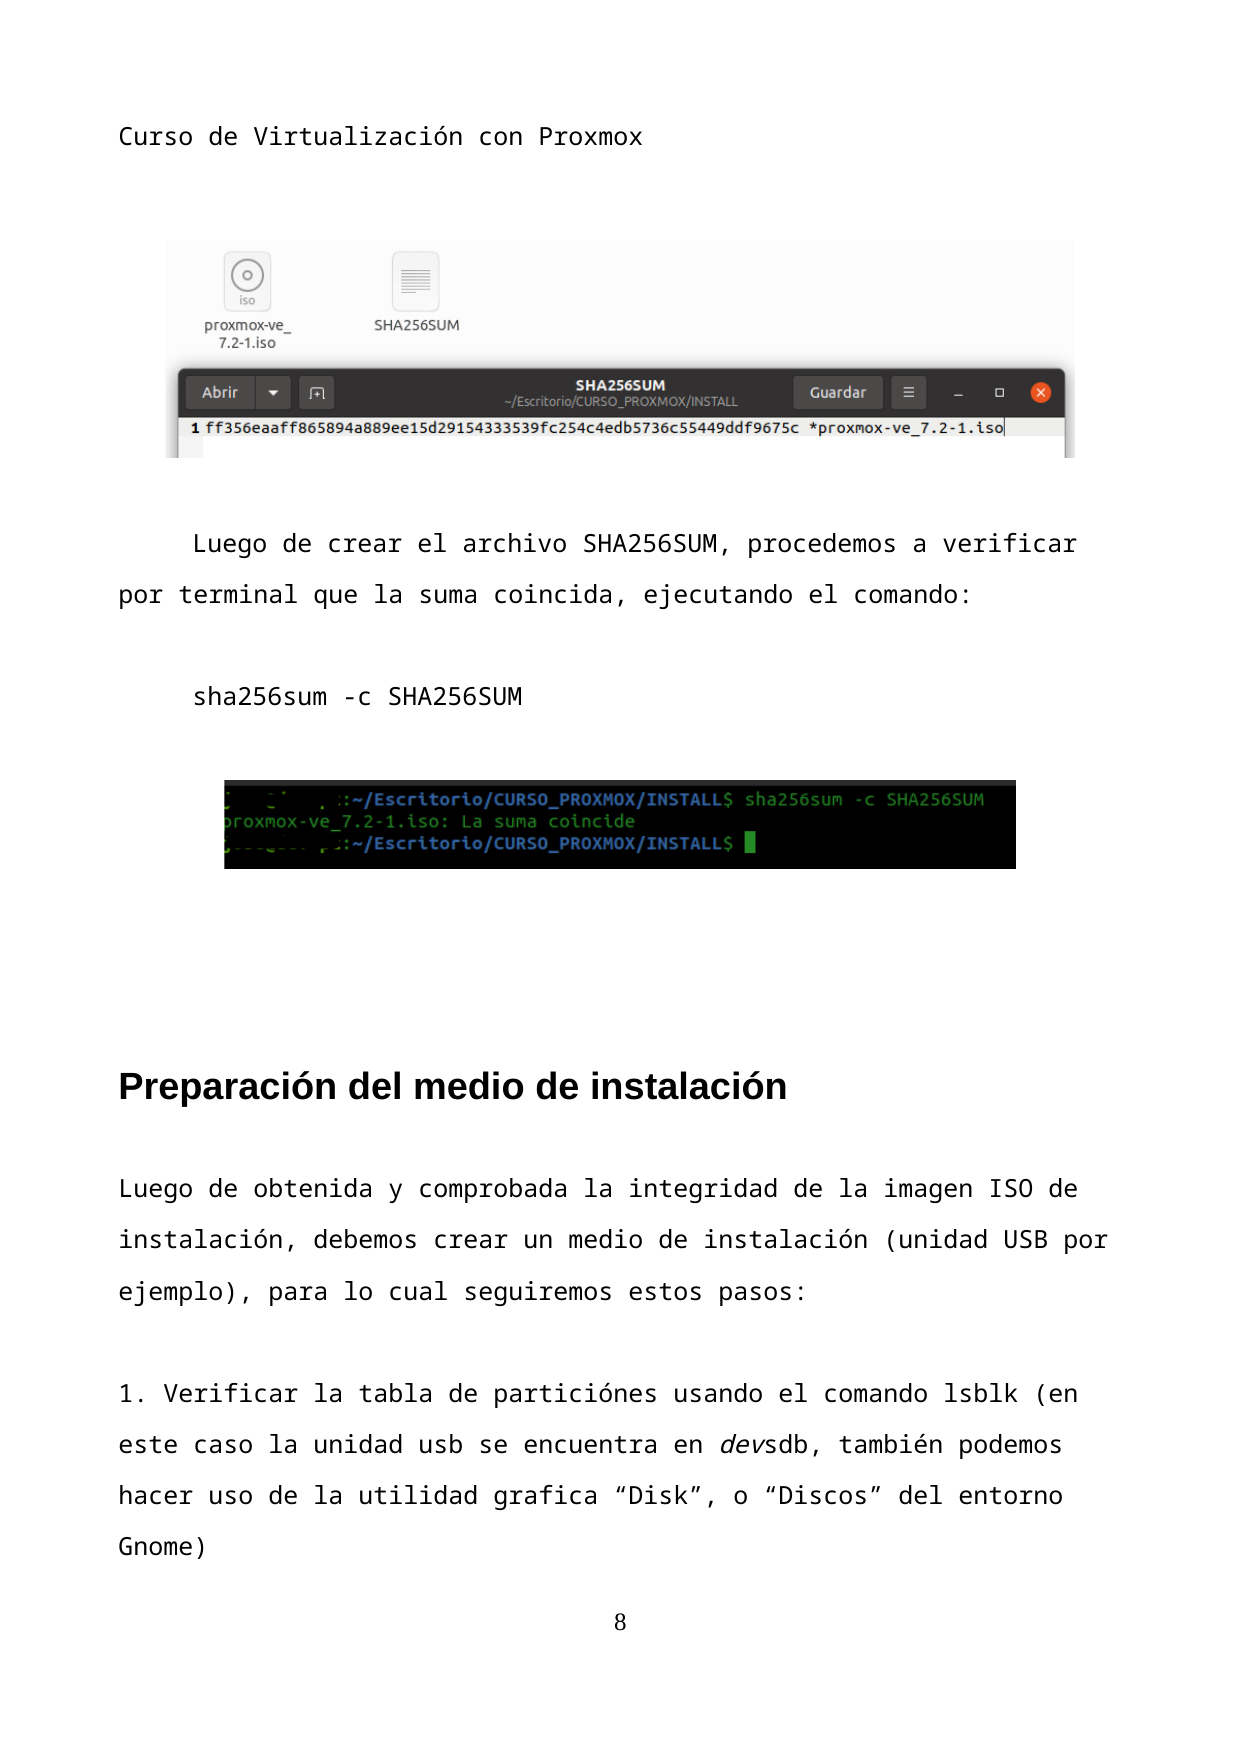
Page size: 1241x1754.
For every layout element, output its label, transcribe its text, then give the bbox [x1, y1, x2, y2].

subtitle Preparación del medio de instalación [118, 1064, 1122, 1108]
text sha256sum -c SHA256SUM [118, 678, 1122, 712]
picture [165, 240, 1075, 458]
text 1. Verificar la tabla de particiónes usando el comando lsblk (en este caso la unidad usb se encuentra en devsdb, también podemos hacer uso de la utilidad grafica “Disk”, o “Discos” del entorno Gnome) [118, 1375, 1122, 1562]
text Luego de obtenida y comprobada la integridad de la imagen ISO de instalación, debemos crear un medio de instalación (unidad USB por ejemplo), para lo cual seguiremos estos pasos: [118, 1171, 1122, 1307]
text Luego de crear el archivo SHA256SUM, procedemos a verificar por terminal que la suma coincida, ejecutando el comando: [118, 525, 1122, 610]
picture [224, 780, 1016, 869]
